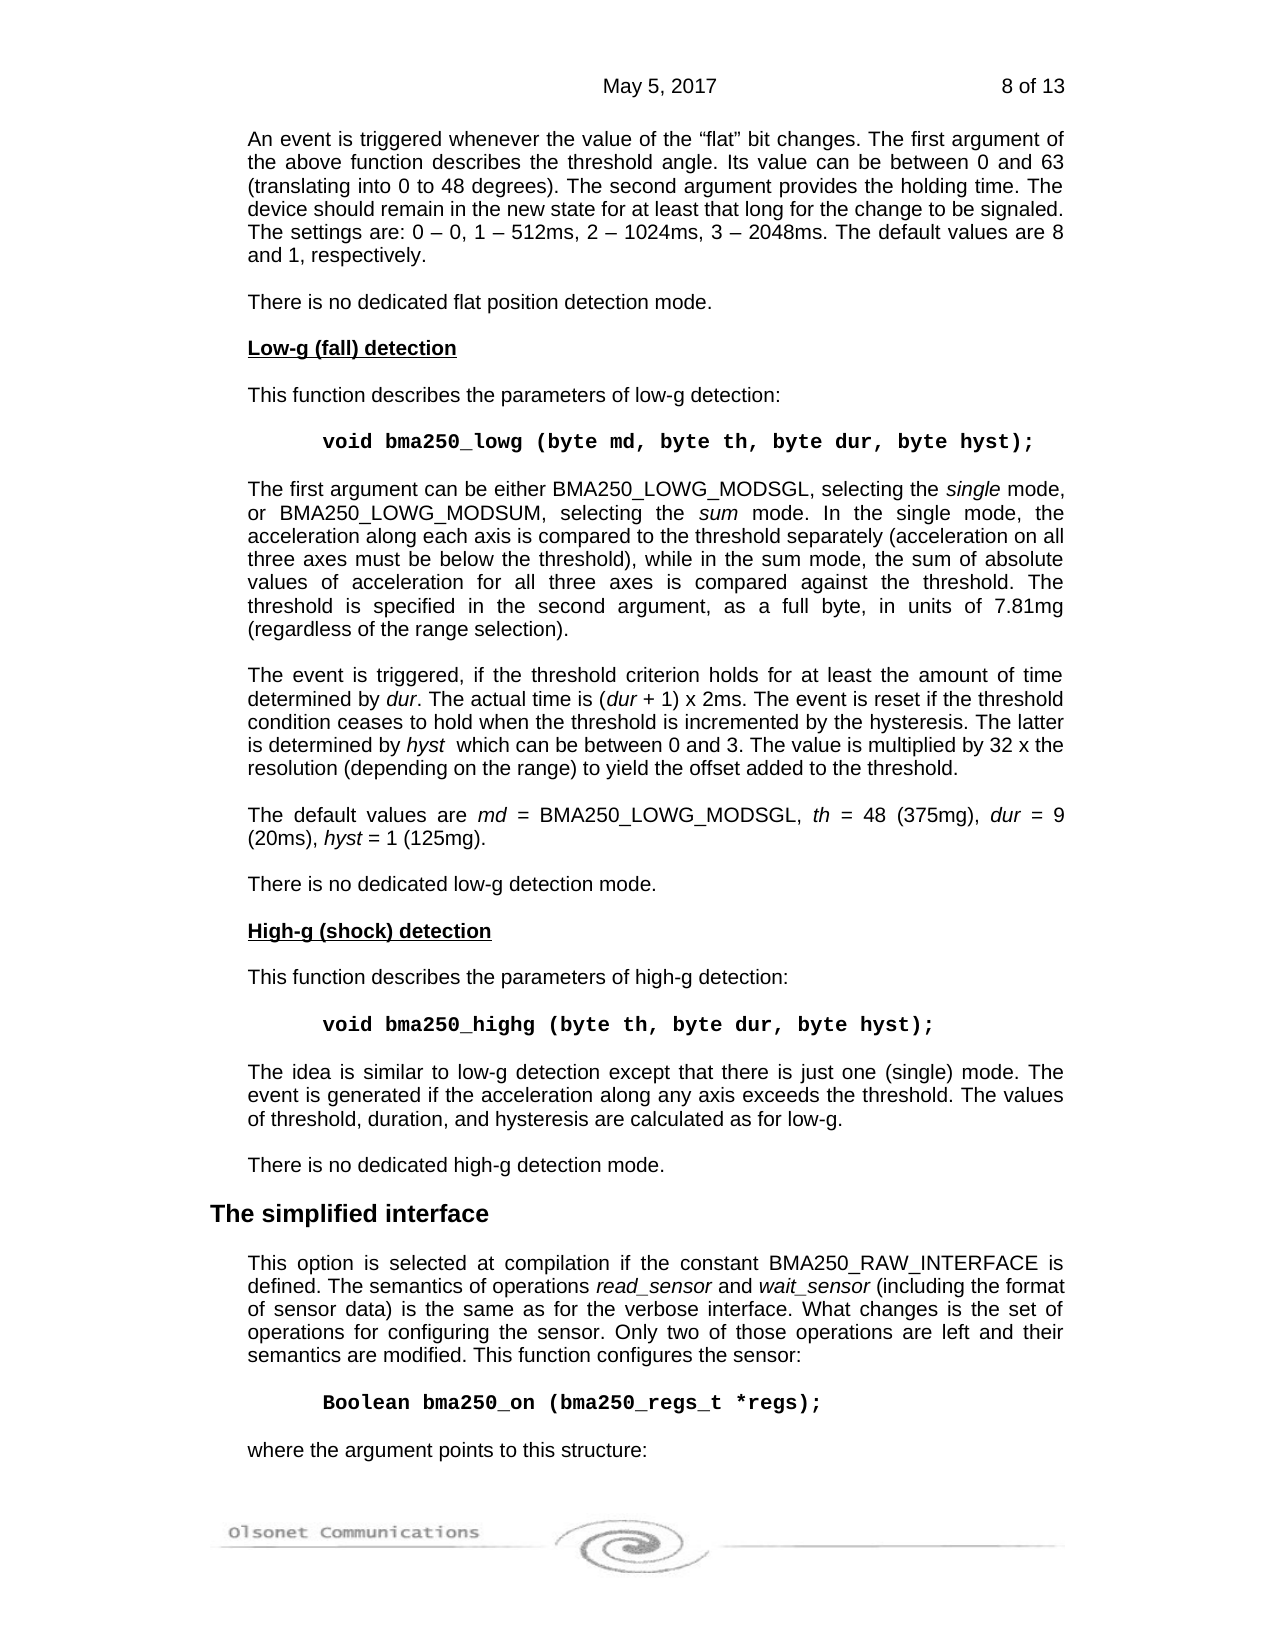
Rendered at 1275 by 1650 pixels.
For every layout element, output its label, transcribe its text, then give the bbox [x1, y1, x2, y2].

text Boolean bma250_on (bma250_regs_t *regs); [247, 1391, 1065, 1416]
subtitle Low-g (fall) detection [247, 337, 1065, 360]
text This function describes the parameters of high-g detection: [247, 966, 1065, 989]
text The event is triggered, if the threshold criterion holds for at least the amount of time determined by dur. The actual time is (dur + 1) x 2ms. The event is reset if the threshold condition ceases to hold when the threshold is incremented by the hysteresis. The latter is determined by hyst which can be between 0 and 3. The value is multiplied by 32 x the resolution (depending on the range) to yield the offset added to the threshold. [247, 664, 1065, 780]
text The default values are md = BMA250_LOWG_MODSGL, th = 48 (375mg), dur = 9 (20ms), hyst = 1 (125mg). [247, 803, 1065, 850]
text where the argument points to this structure: [247, 1439, 1065, 1462]
text void bma250_highg (byte th, byte dur, byte hyst); [247, 1012, 1065, 1037]
text The first argument can be either BMA250_LOWG_MODSGL, selecting the single mode, or BMA250_LOWG_MODSUM, selecting the sum mode. In the single mode, the acceleration along each axis is compared to the threshold separately (acceleration on all three axes must be below the threshold), while in the sum mode, the sum of absolute values of acceleration for all three axes is compared against the threshold. The threshold is specified in the second argument, as a full byte, in units of 7.81mg (regardless of the range selection). [247, 478, 1065, 641]
subtitle High-g (shock) detection [247, 919, 1065, 943]
subtitle The simplified interface [210, 1200, 1065, 1228]
text There is no dedicated high-g detection mode. [247, 1153, 1065, 1177]
text The idea is similar to low-g detection except that there is just one (single) mode. The event is generated if the acceleration along any axis exceeds the threshold. The values of threshold, duration, and hysteresis are calculated as for low-g. [247, 1061, 1065, 1130]
text void bma250_lowg (byte md, byte th, byte dur, byte hyst); [247, 430, 1065, 455]
text There is no dedicated low-g detection mode. [247, 873, 1065, 896]
picture [210, 1504, 1065, 1596]
text This option is selected at compilation if the constant BMA250_RAW_INTERFACE is defined. The semantics of operations read_sensor and wait_sensor (including the format of sensor data) is the same as for the verbose interface. What changes is the set of operations for configuring the sensor. Only two of those operations are left and their semantics are modified. This function configures the sensor: [247, 1251, 1065, 1367]
text This function describes the parameters of low-g detection: [247, 383, 1065, 406]
text An event is triggered whenever the value of the “flat” bit changes. The first argument of the above function describes the threshold angle. Its value can be between 0 and 63 (translating into 0 to 48 degrees). The second argument provides the holding time. The device should remain in the new state for at least that long for the change to be signaled. The settings are: 0 – 0, 1 – 512ms, 2 – 1024ms, 3 – 2048ms. The default values are 8 and 1, respectively. [247, 128, 1065, 267]
text There is no dedicated flat position detection mode. [247, 290, 1065, 313]
